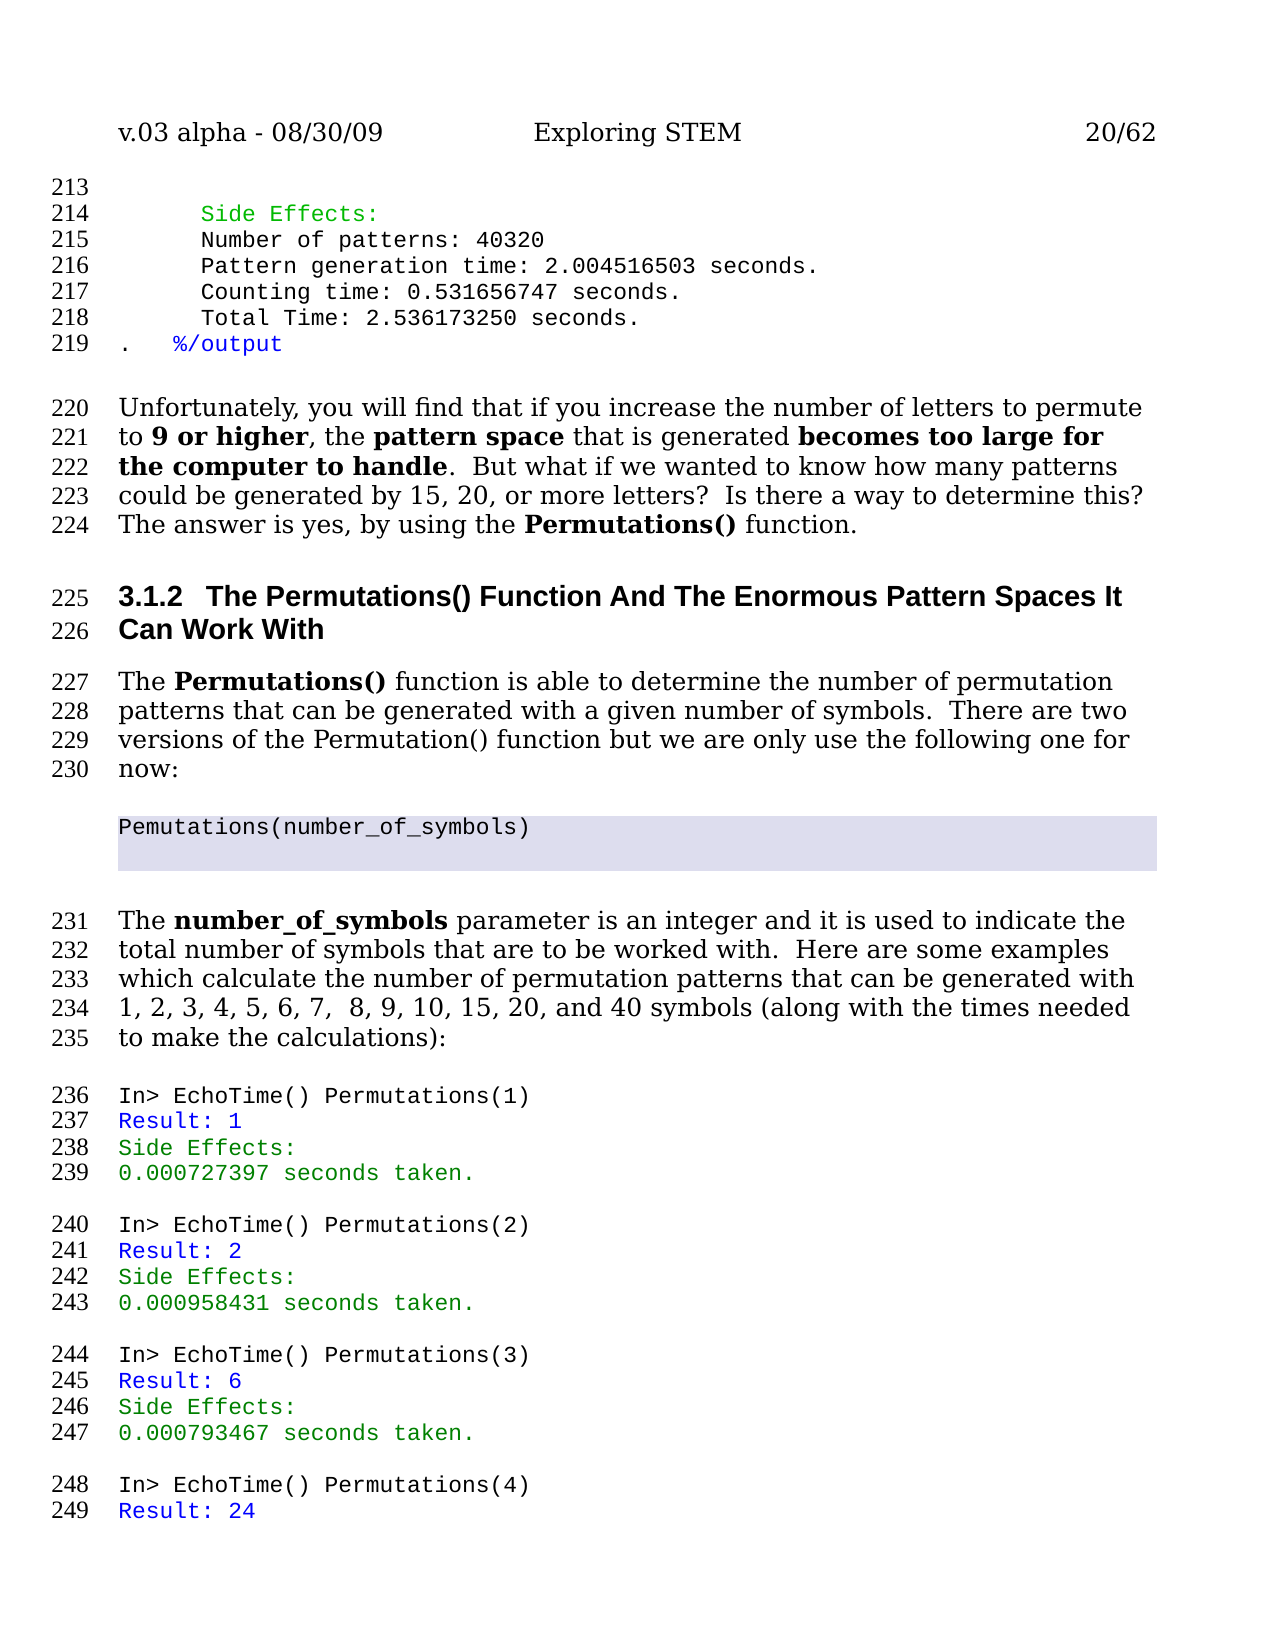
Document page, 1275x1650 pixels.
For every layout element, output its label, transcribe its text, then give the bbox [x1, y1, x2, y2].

text 0.000793467 seconds taken. [118, 1421, 1157, 1447]
text In> EchoTime() Permutations(1) [118, 1084, 1157, 1110]
text Side Effects: [118, 1136, 1157, 1162]
text The Permutations() function is able to determine the number of permutation patterns that can be generated with a given number of symbols. There are two versions of the Permutation() function but we are only use the following one for now: [118, 667, 1157, 784]
text . %/output [118, 332, 1157, 358]
text 0.000727397 seconds taken. [118, 1162, 1157, 1188]
text Counting time: 0.531656747 seconds. [118, 281, 1157, 306]
text Result: 2 [118, 1239, 1157, 1266]
text Result: 6 [118, 1369, 1157, 1395]
text The number_of_symbols parameter is an integer and it is used to indicate the total number of symbols that are to be worked with. Here are some examples which calculate the number of permutation patterns that can be generated with 1, 2, 3, 4, 5, 6, 7, 8, 9, 10, 15, 20, and 40 symbols (along with the times needed to make the calculations): [118, 906, 1157, 1052]
text In> EchoTime() Permutations(4) [118, 1473, 1157, 1499]
subtitle The Permutations() Function And The Enormous Pattern Spaces It Can Work With [118, 579, 1157, 646]
text Total Time: 2.536173250 seconds. [118, 306, 1157, 332]
text In> EchoTime() Permutations(3) [118, 1343, 1157, 1369]
text 0.000958431 seconds taken. [118, 1291, 1157, 1317]
text Side Effects: [118, 1395, 1157, 1421]
table_header Pemutations(number_of_symbols) [118, 816, 1157, 871]
text Side Effects: [118, 1266, 1157, 1291]
text In> EchoTime() Permutations(2) [118, 1214, 1157, 1239]
text Result: 1 [118, 1110, 1157, 1136]
text Pattern generation time: 2.004516503 seconds. [118, 254, 1157, 281]
text Unfortunately, you will find that if you increase the number of letters to permute to 9 or higher, the pattern space that is generated becomes too large for the computer to handle. But what if we wanted to know how many patterns could be generated by 15, 20, or more letters? Is there a way to determine this? The answer is yes, by using the Permutations() function. [118, 393, 1157, 540]
text Side Effects: [118, 203, 1157, 229]
text Number of patterns: 40320 [118, 229, 1157, 254]
text Result: 24 [118, 1499, 1157, 1525]
